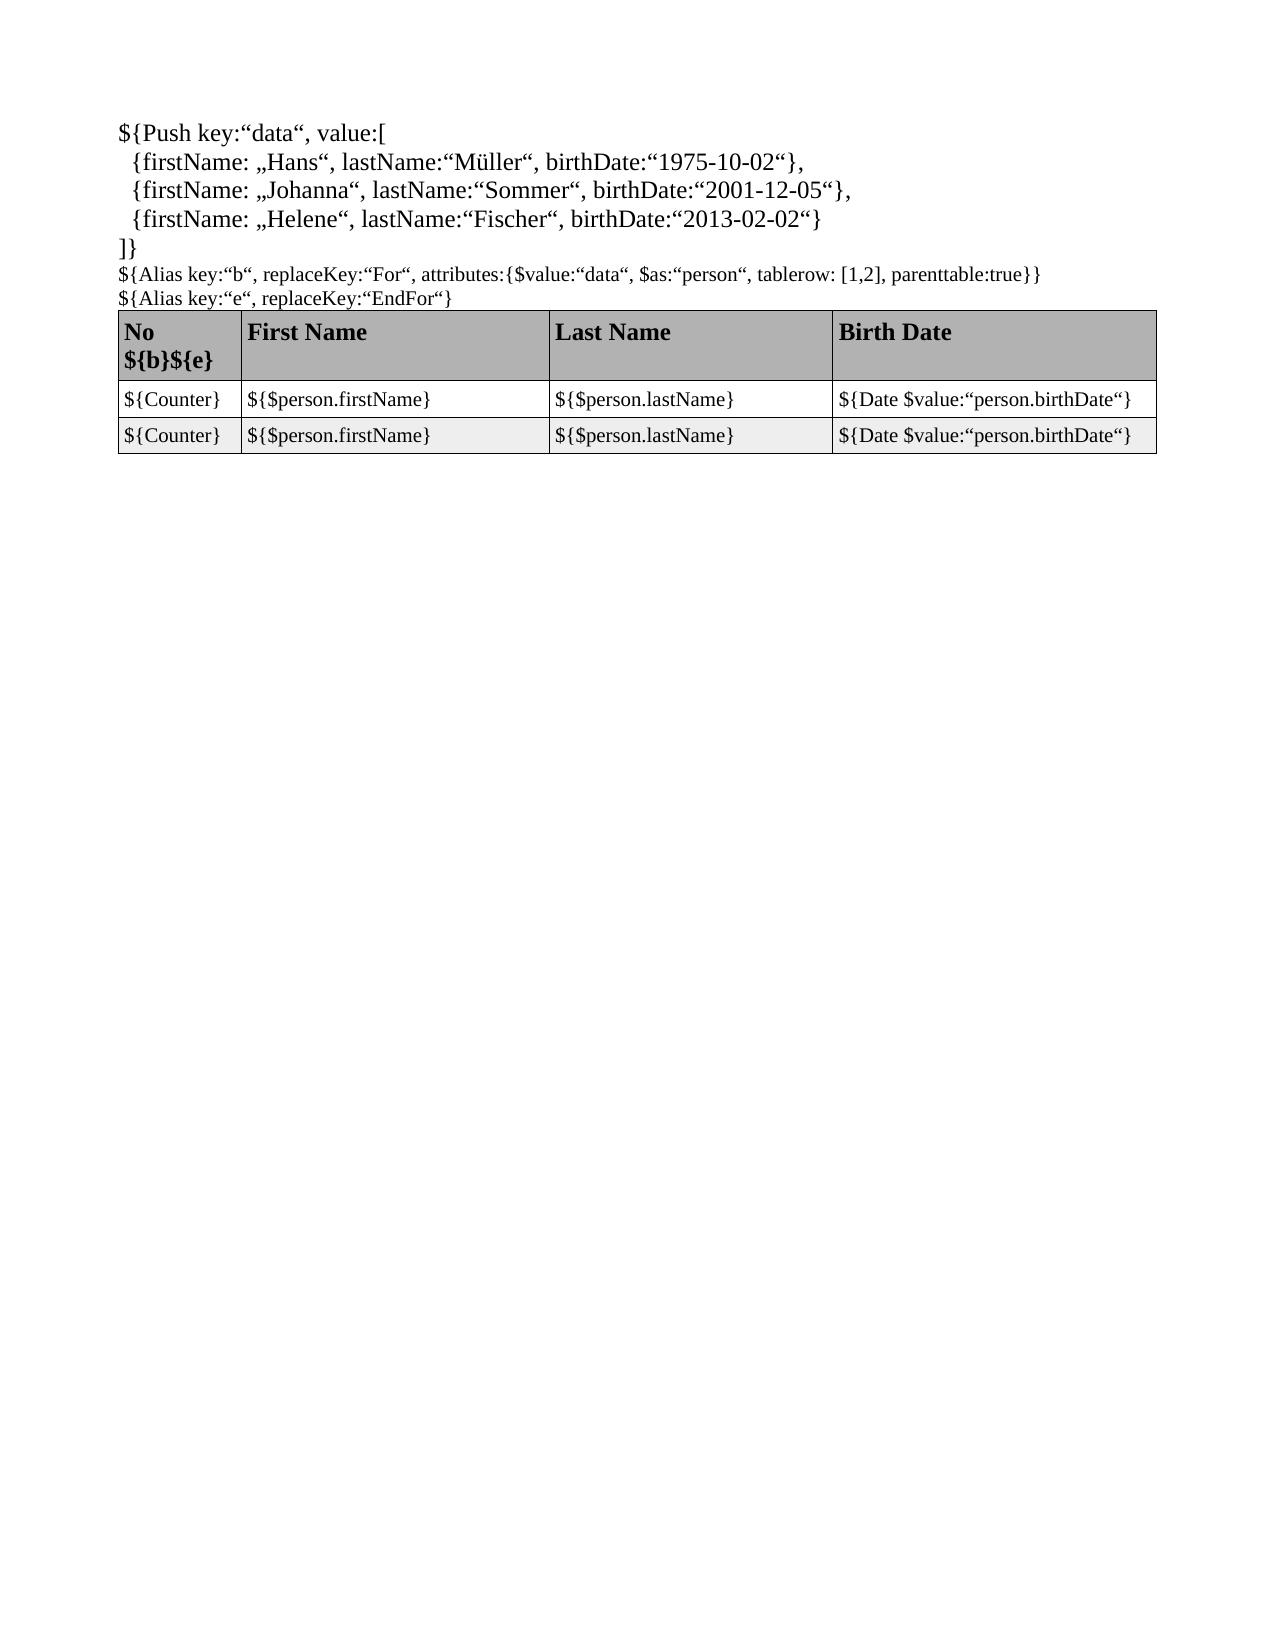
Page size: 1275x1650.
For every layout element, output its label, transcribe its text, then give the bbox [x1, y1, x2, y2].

table_header Last Name [550, 311, 832, 380]
table_cell ${$person.firstName} [242, 381, 549, 417]
text ${Alias key:“b“, replaceKey:“For“, attributes:{$value:“data“, $as:“person“, tablerow: [1,2], parenttable:true}} [118, 262, 1157, 286]
table_header No ${b}${e} [119, 311, 241, 380]
table_cell ${$person.lastName} [550, 418, 832, 453]
table_header Birth Date [833, 311, 1156, 380]
table_cell ${Counter} [119, 381, 241, 417]
table_cell ${$person.lastName} [550, 381, 832, 417]
table_cell ${Date $value:“person.birthDate“} [833, 418, 1156, 453]
text ${Push key:“data“, value:[ {firstName: „Hans“, lastName:“Müller“, birthDate:“1975-10-02“}, {firstName: „Johanna“, lastName:“Sommer“, birthDate:“2001-12-05“}, {firstName: „Helene“, lastName:“Fischer“, birthDate:“2013-02-02“} ]} [118, 118, 1157, 262]
text ${Alias key:“e“, replaceKey:“EndFor“} [118, 286, 1157, 310]
table_cell ${Date $value:“person.birthDate“} [833, 381, 1156, 417]
table_cell ${$person.firstName} [242, 418, 549, 453]
table_header First Name [242, 311, 549, 380]
table_cell ${Counter} [119, 418, 241, 453]
